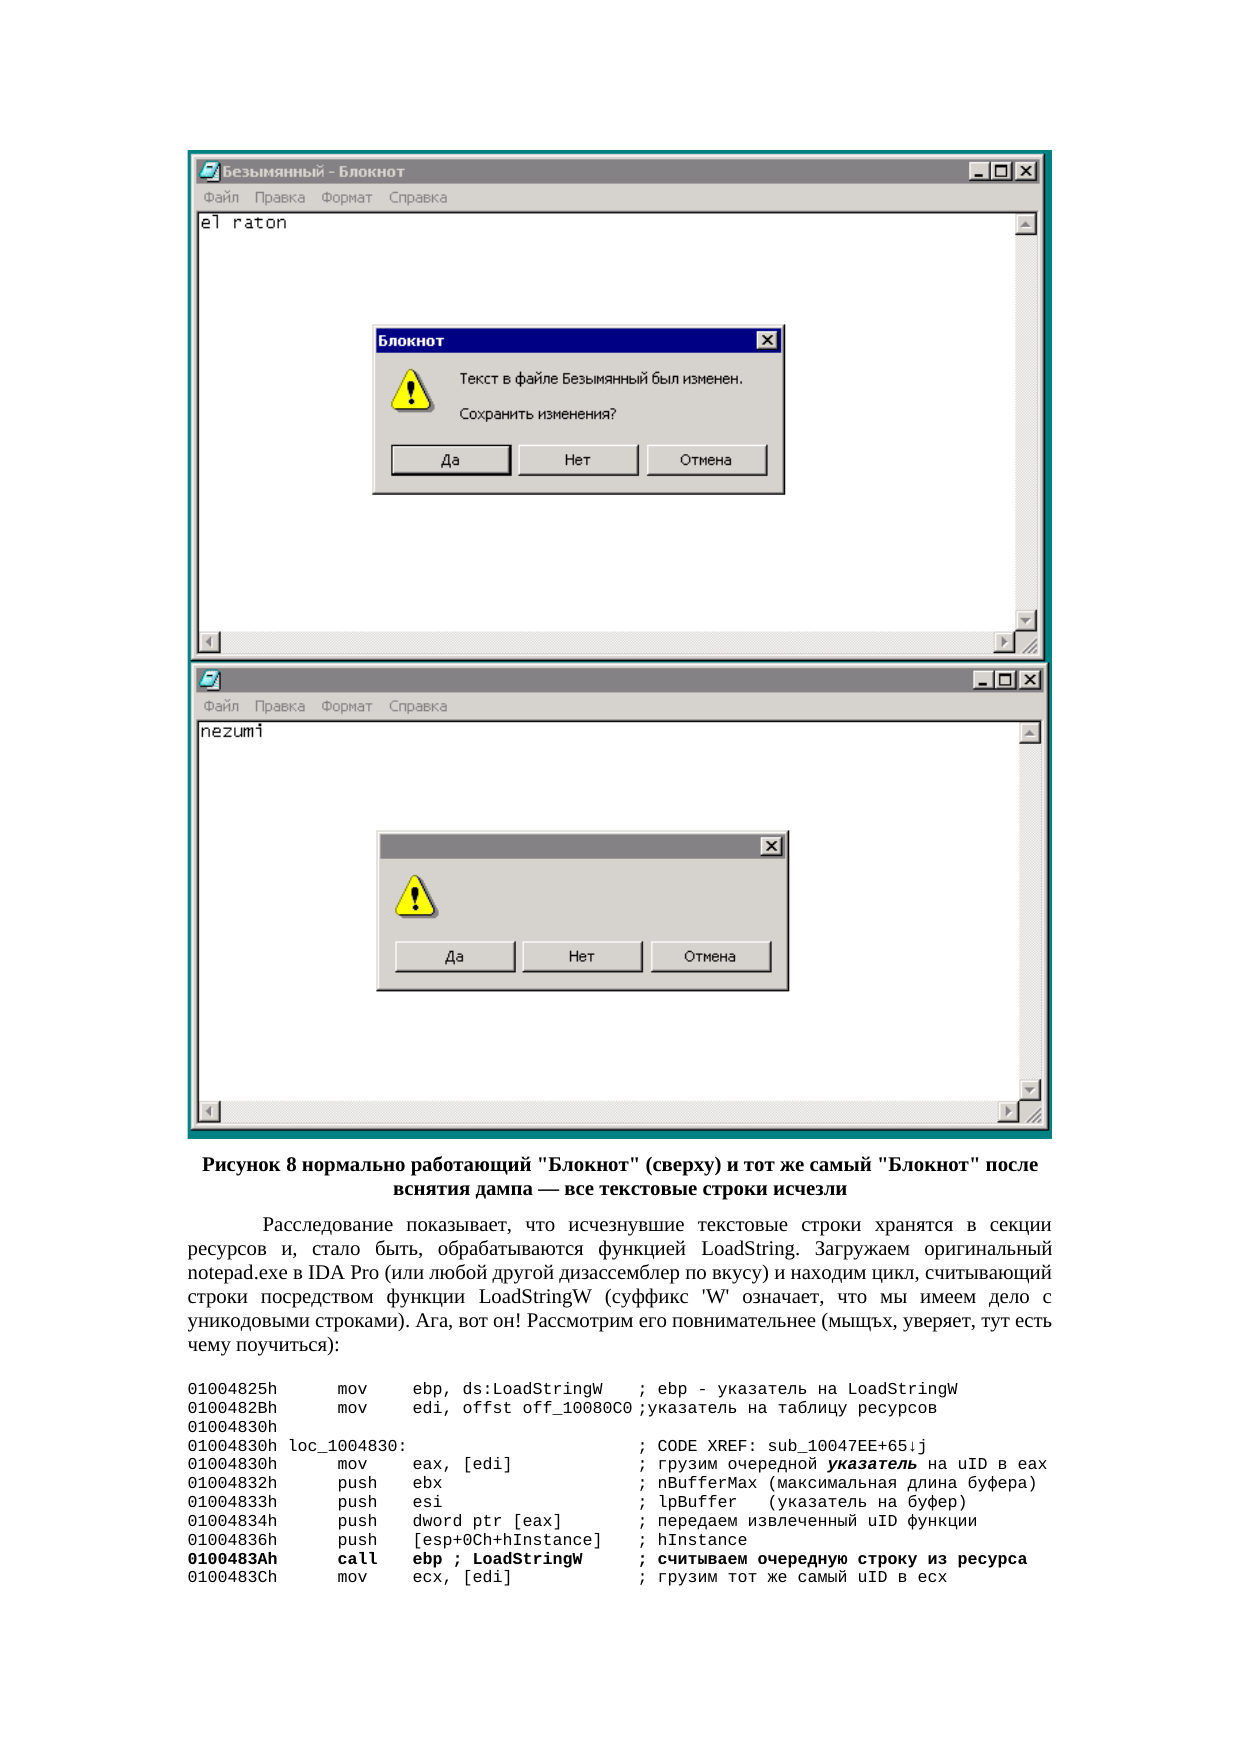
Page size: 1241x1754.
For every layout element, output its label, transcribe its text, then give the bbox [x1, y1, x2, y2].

text 01004834h push dword ptr [eax] ; передаем извлеченный uID функции [187, 1512, 1053, 1531]
text Расследование показывает, что исчезнувшие текстовые строки хранятся в секции ресурсов и, стало быть, обрабатываются функцией LoadString. Загружаем оригинальный notepad.exe в IDA Pro (или любой другой дизассемблер по вкусу) и находим цикл, считывающий строки посредством функции LoadStringW (суффикс 'W' означает, что мы имеем дело с уникодовыми строками). Ага, вот он! Рассмотрим его повнимательнее (мыщъх, уверяет, тут есть чему поучиться): [187, 1212, 1053, 1356]
text 01004833h push esi ; lpBuffer (указатель на буфер) [187, 1494, 1053, 1512]
text 0100483Ch mov ecx, [edi] ; грузим тот же самый uID в ecx [187, 1569, 1053, 1588]
text 0100482Bh mov edi, offst off_10080C0 ;указатель на таблицу ресурсов [187, 1399, 1053, 1418]
text 01004830h loc_1004830: ; CODE XREF: sub_10047EE+65↓j [187, 1437, 1053, 1456]
text 01004832h push ebx ; nBufferMax (максимальная длина буфера) [187, 1475, 1053, 1494]
text 01004830h [187, 1418, 1053, 1437]
text 01004830h mov eax, [edi] ; грузим очередной указатель на uID в eax [187, 1456, 1053, 1475]
text 01004825h mov ebp, ds:LoadStringW ; ebp - указатель на LoadStringW [187, 1381, 1053, 1399]
picture [187, 150, 1052, 1139]
text 0100483Ah call ebp ; LoadStringW ; считываем очередную строку из ресурса [187, 1550, 1053, 1569]
text Рисунок 8 нормально работающий "Блокнот" (сверху) и тот же самый "Блокнот" после вснятия дампа — все текстовые строки исчезли [187, 1151, 1053, 1199]
text 01004836h push [esp+0Ch+hInstance] ; hInstance [187, 1531, 1053, 1550]
